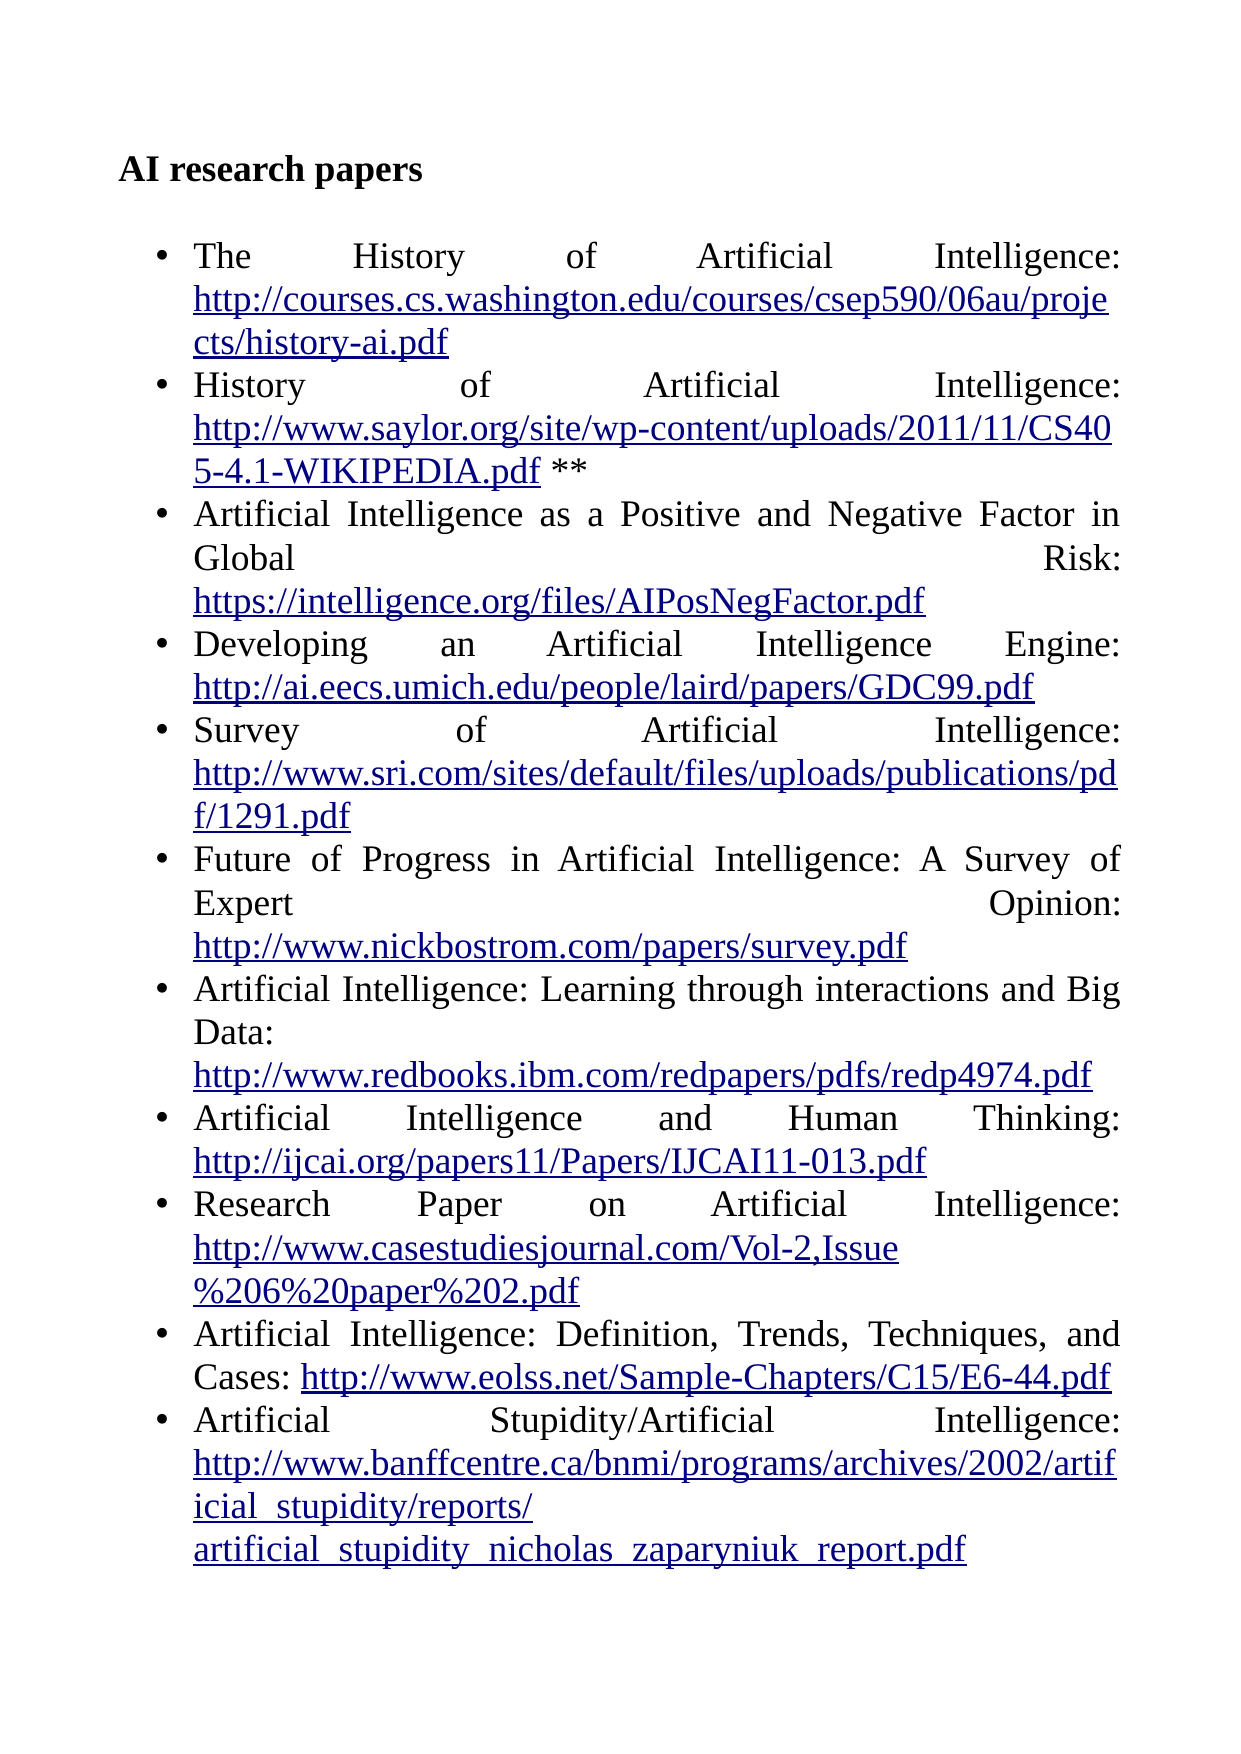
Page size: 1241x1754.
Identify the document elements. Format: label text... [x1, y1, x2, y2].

text AI research papers [118, 147, 1122, 190]
list Artificial Intelligence and Human Thinking: http://ijcai.org/papers11/Papers/IJCAI11-013.pdf [156, 1096, 1122, 1182]
list Survey of Artificial Intelligence: http://www.sri.com/sites/default/files/uploads/publications/pdf/1291.pdf [156, 707, 1122, 837]
list Developing an Artificial Intelligence Engine: http://ai.eecs.umich.edu/people/laird/papers/GDC99.pdf [156, 621, 1122, 707]
list Artificial Stupidity/Artificial Intelligence: http://www.banffcentre.ca/bnmi/programs/archives/2002/artificial_stupidity/reports/artificial_stupidity_nicholas_zaparyniuk_report.pdf [156, 1397, 1122, 1570]
list Research Paper on Artificial Intelligence: http://www.casestudiesjournal.com/Vol-2,Issue%206%20paper%202.pdf [156, 1182, 1122, 1311]
list History of Artificial Intelligence: http://www.saylor.org/site/wp-content/uploads/2011/11/CS405-4.1-WIKIPEDIA.pdf ** [156, 362, 1122, 492]
list Artificial Intelligence: Learning through interactions and Big Data: http://www.redbooks.ibm.com/redpapers/pdfs/redp4974.pdf [156, 966, 1122, 1096]
list Artificial Intelligence as a Positive and Negative Factor in Global Risk: https://intelligence.org/files/AIPosNegFactor.pdf [156, 492, 1122, 621]
list Artificial Intelligence: Definition, Trends, Techniques, and Cases: http://www.eolss.net/Sample-Chapters/C15/E6-44.pdf [156, 1311, 1122, 1397]
list Future of Progress in Artificial Intelligence: A Survey of Expert Opinion: http://www.nickbostrom.com/papers/survey.pdf [156, 837, 1122, 966]
list The History of Artificial Intelligence: http://courses.cs.washington.edu/courses/csep590/06au/projects/history-ai.pdf [156, 233, 1122, 362]
